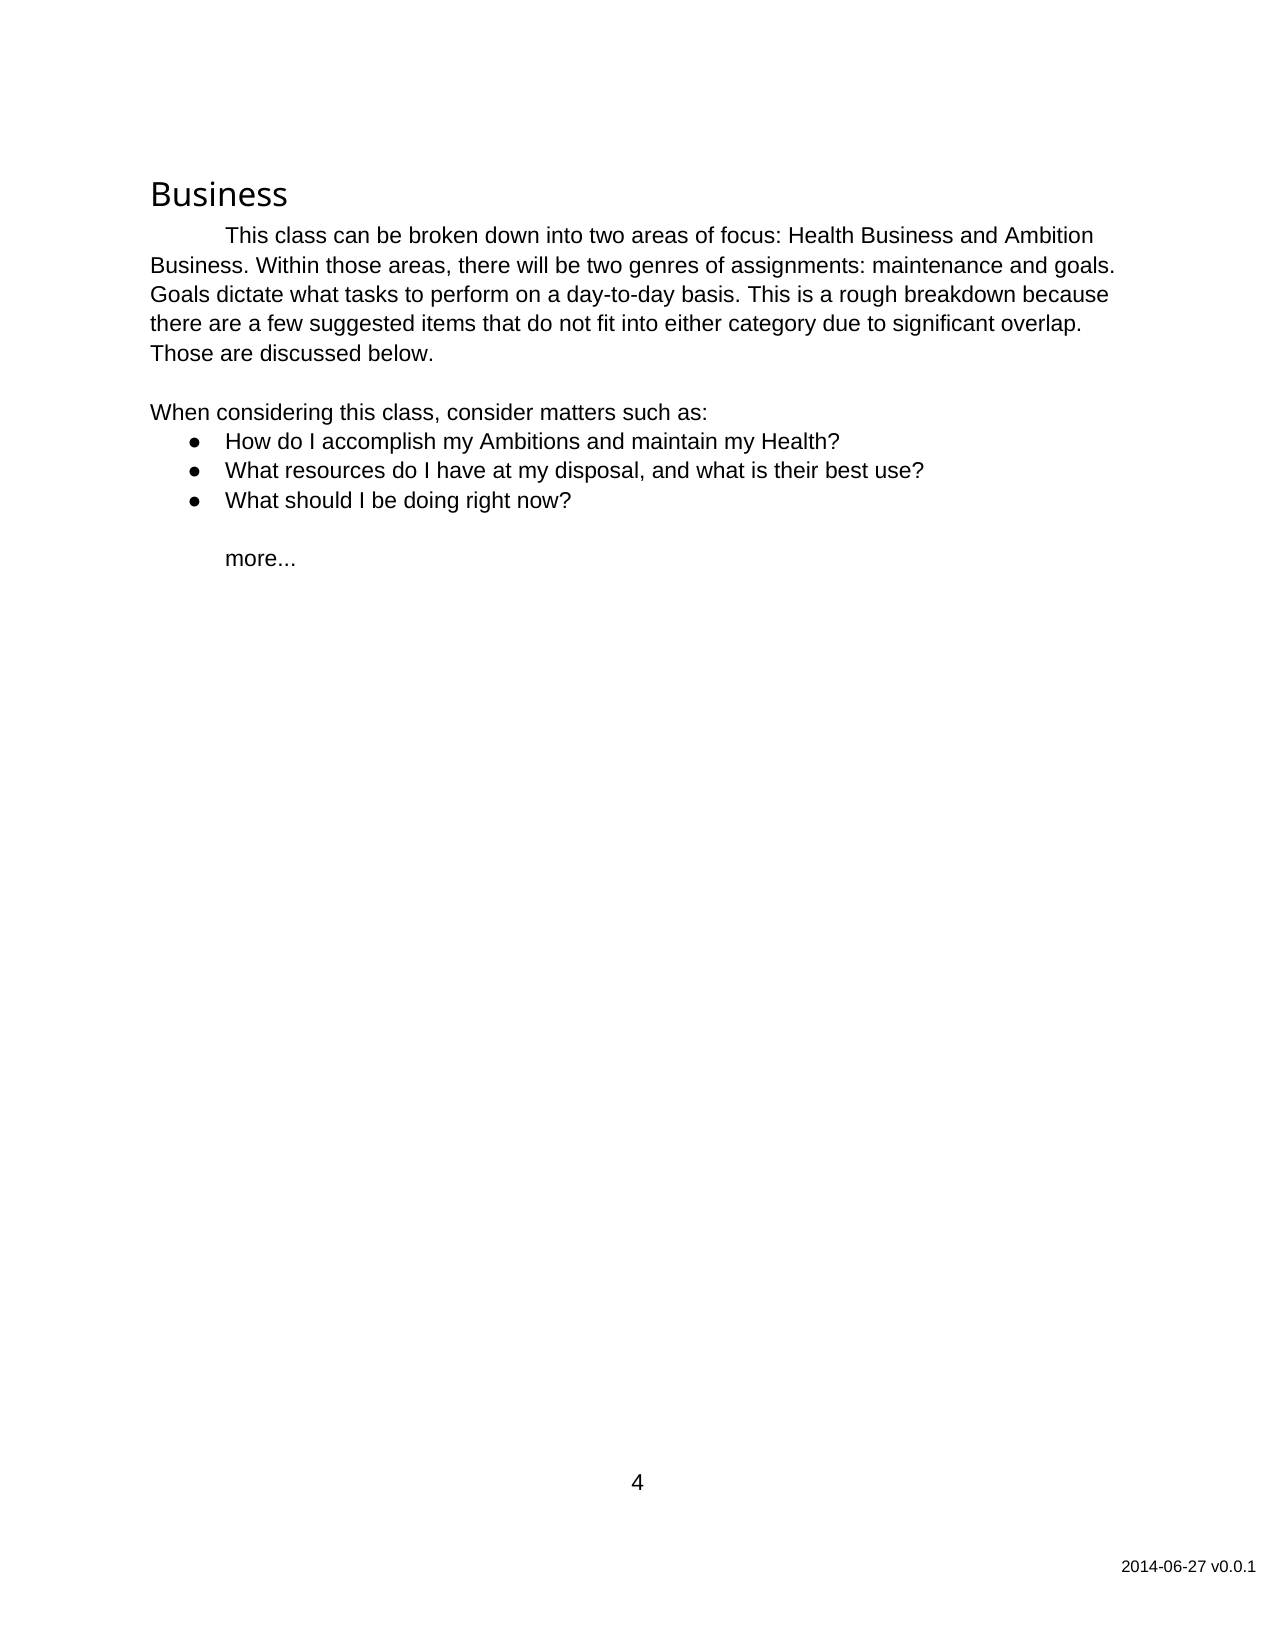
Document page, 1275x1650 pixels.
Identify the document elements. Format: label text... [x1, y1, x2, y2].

text When considering this class, consider matters such as: [150, 399, 1125, 425]
list What should I be doing right now? [187, 487, 1125, 513]
list What resources do I have at my disposal, and what is their best use? [187, 458, 1125, 484]
list How do I accomplish my Ambitions and maintain my Health? [187, 429, 1125, 454]
subtitle Business [150, 171, 1125, 216]
text This class can be broken down into two areas of focus: Health Business and Ambition Business. Within those areas, there will be two genres of assignments: maintenance and goals. Goals dictate what tasks to perform on a day-to-day basis. This is a rough breakdown because there are a few suggested items that do not fit into either category due to significant overlap. Those are discussed below. [150, 223, 1125, 366]
text more... [150, 546, 1125, 572]
